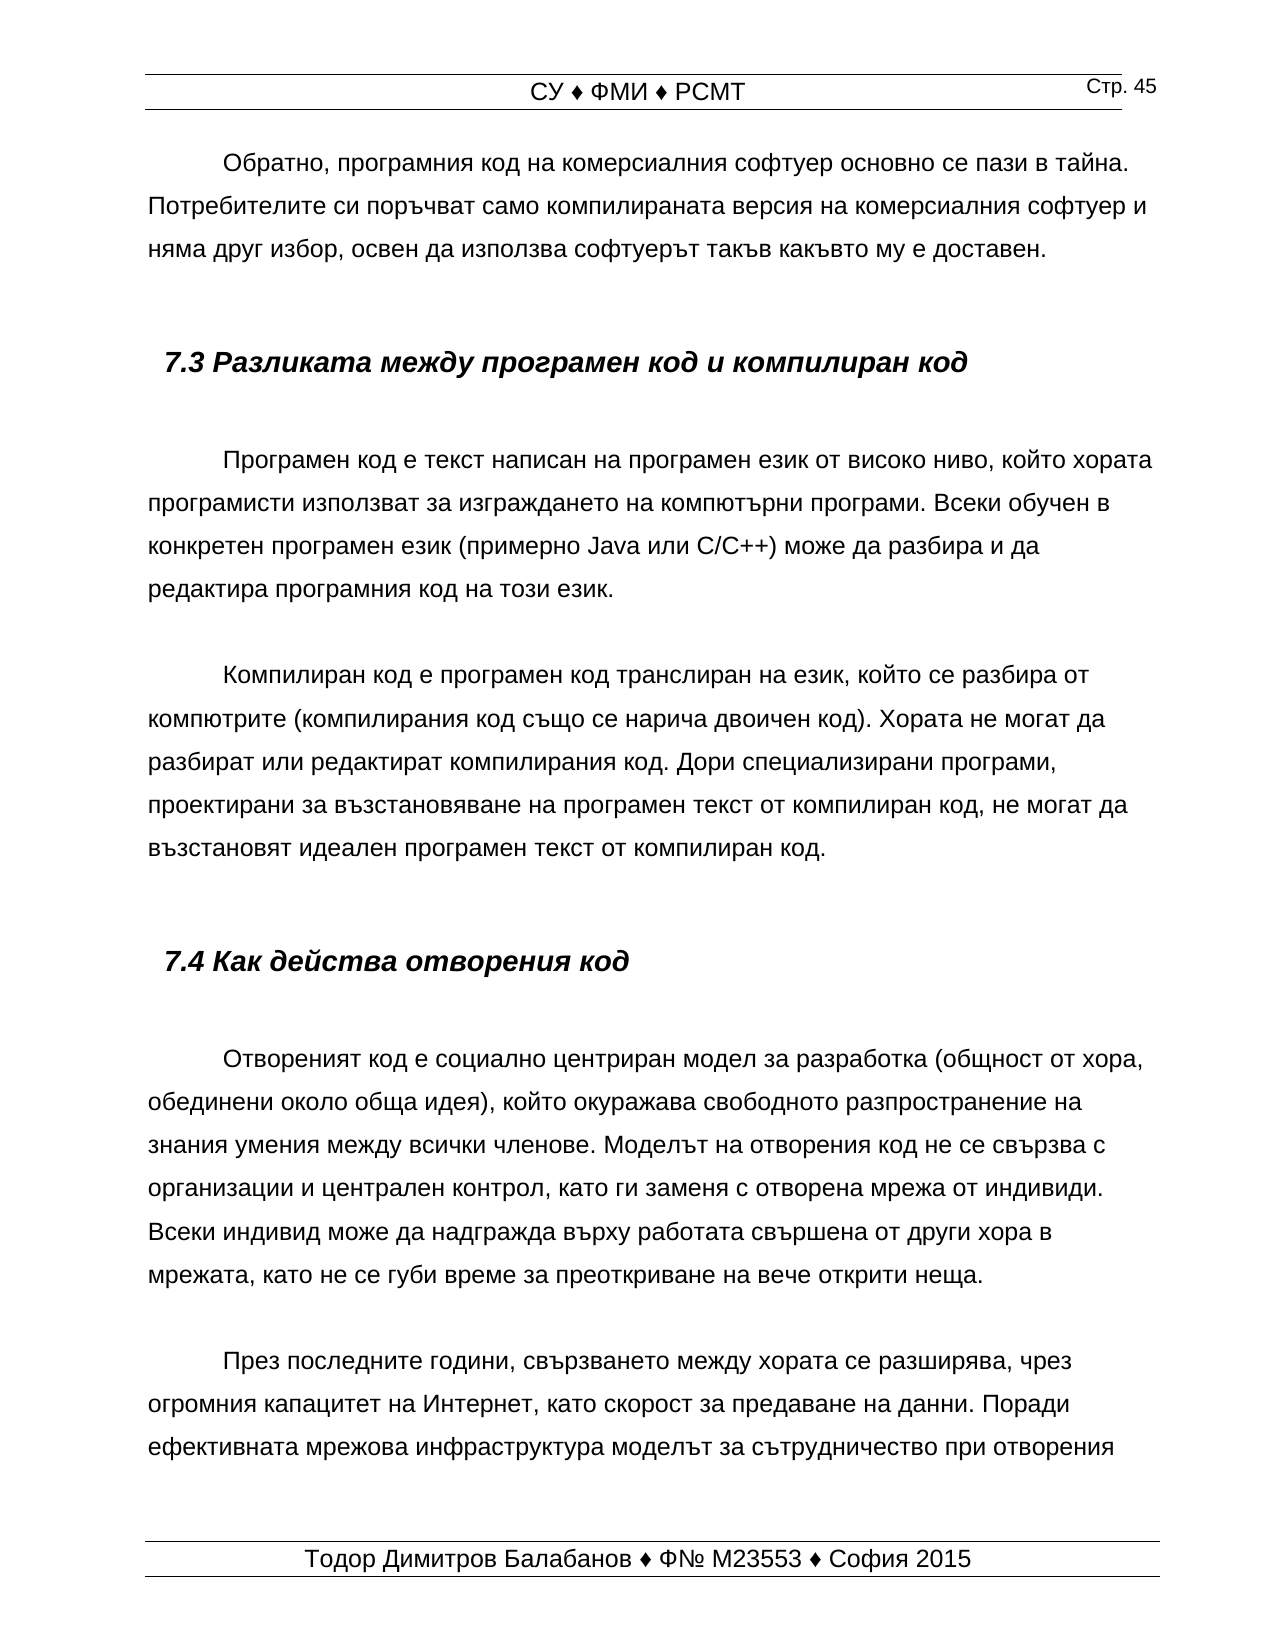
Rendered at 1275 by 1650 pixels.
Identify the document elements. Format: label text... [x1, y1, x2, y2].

text През последните години, свързването между хората се разширява, чрез огромния капацитет на Интернет, като скорост за предаване на данни. Поради ефективната мрежова инфраструктура моделът за сътрудничество при отворения [148, 1346, 1157, 1461]
text Програмен код е текст написан на програмен език от високо ниво, който хората програмисти използват за изграждането на компютърни програми. Всеки обучен в конкретен програмен език (примерно Java или C/C++) може да разбира и да редактира програмния код на този език. [148, 445, 1157, 603]
text Обратно, програмния код на комерсиалния софтуер основно се пази в тайна. Потребителите си поръчват само компилираната версия на комерсиалния софтуер и няма друг избор, освен да използва софтуерът такъв какъвто му е доставен. [148, 148, 1157, 263]
text Отвореният код е социално центриран модел за разработка (общност от хора, обединени около обща идея), който окуражава свободното разпространение на знания умения между всички членове. Моделът на отворения код не се свързва с организации и централен контрол, като ги заменя с отворена мрежа от индивиди. Всеки индивид може да надгражда върху работата свършена от други хора в мрежата, като не се губи време за преоткриване на вече открити неща. [148, 1044, 1157, 1288]
text Компилиран код е програмен код транслиран на език, който се разбира от компютрите (компилирания код също се нарича двоичен код). Хората не могат да разбират или редактират компилирания код. Дори специализирани програми, проектирани за възстановяване на програмен текст от компилиран код, не могат да възстановят идеален програмен текст от компилиран код. [148, 661, 1157, 862]
subtitle 7.4 Как действа отворения код [148, 944, 1157, 978]
subtitle 7.3 Разликата между програмен код и компилиран код [148, 345, 1157, 379]
